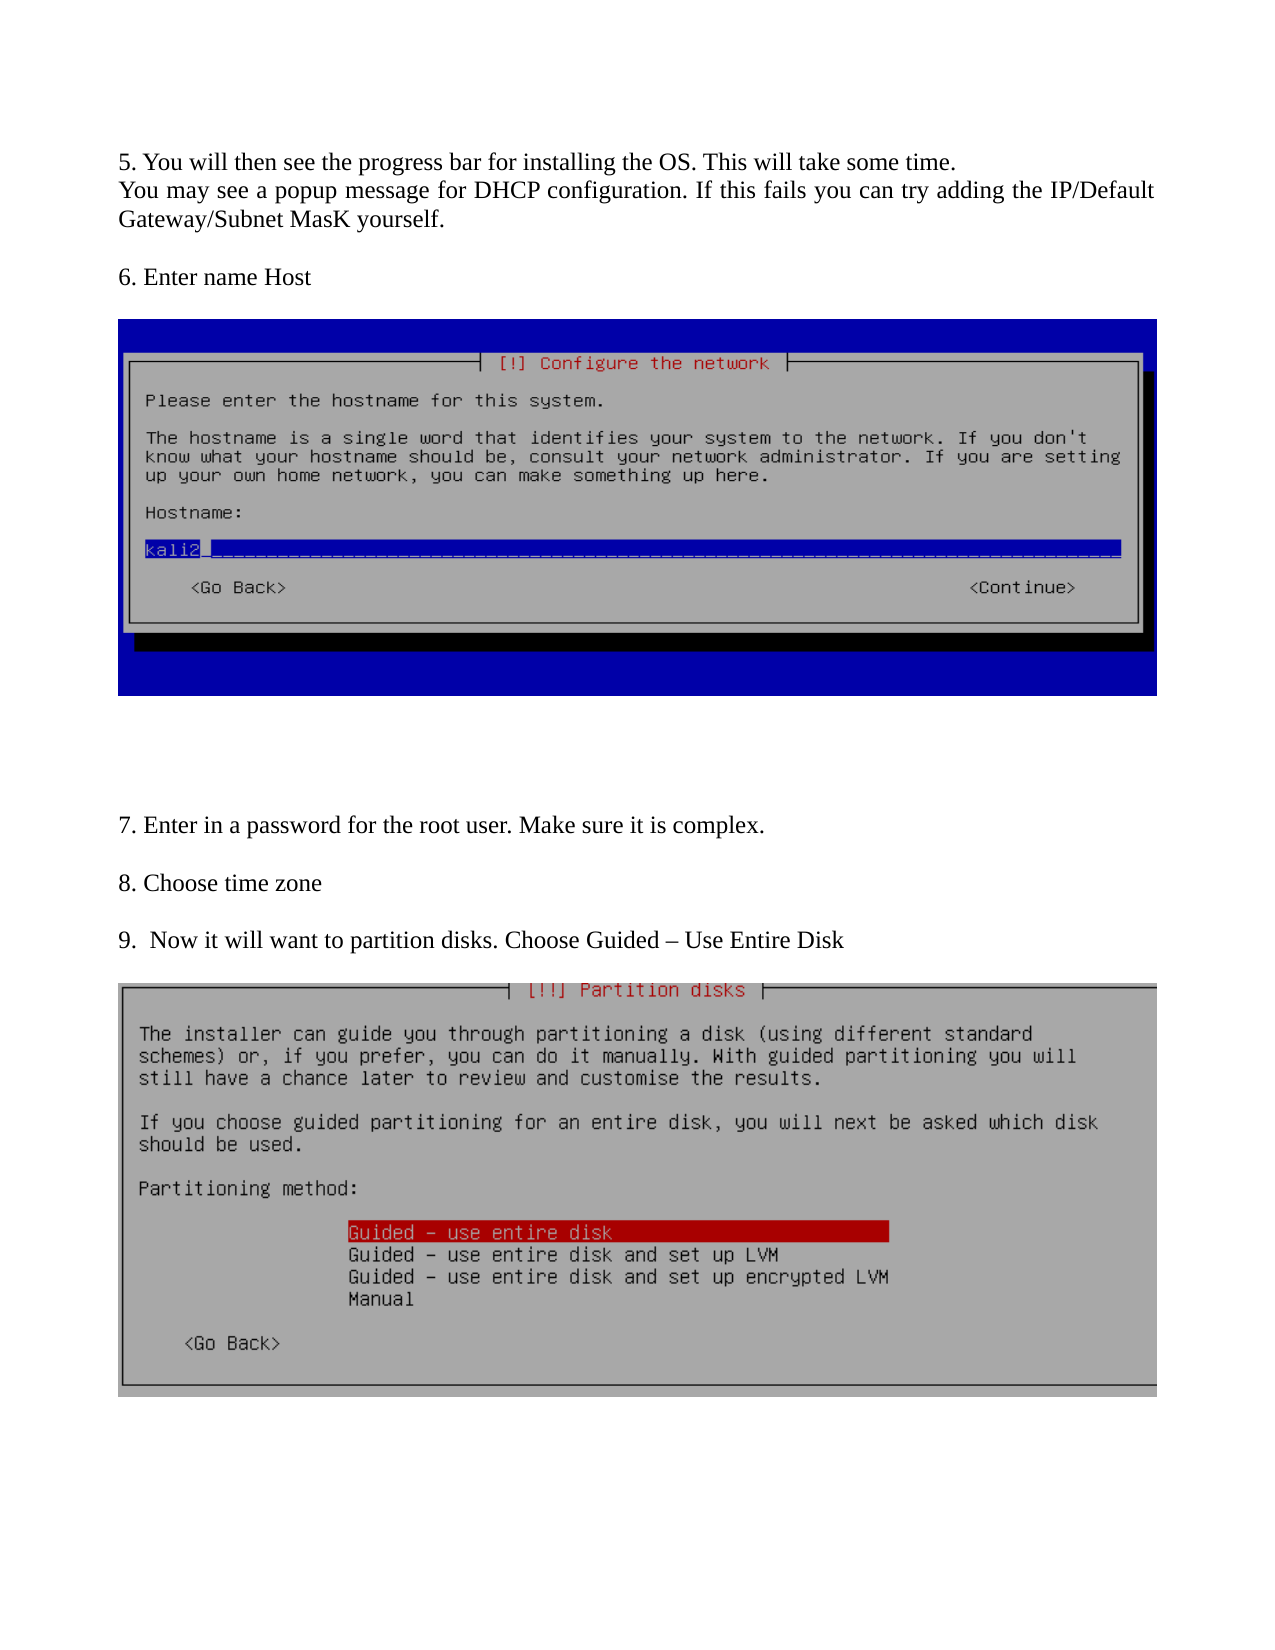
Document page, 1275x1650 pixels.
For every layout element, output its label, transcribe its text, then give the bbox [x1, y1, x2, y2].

text 5. You will then see the progress bar for installing the OS. This will take some time. [118, 147, 1157, 176]
text 7. Enter in a password for the root user. Make sure it is complex. [118, 811, 1157, 839]
text 6. Enter name Host [118, 262, 1157, 291]
text 8. Choose time zone [118, 868, 1157, 897]
text 9. Now it will want to partition disks. Choose Guided – Use Entire Disk [118, 926, 1157, 954]
text You may see a popup message for DHCP configuration. If this fails you can try adding the IP/Default Gateway/Subnet MasK yourself. [118, 176, 1157, 233]
picture [118, 319, 1157, 696]
picture [118, 983, 1157, 1397]
